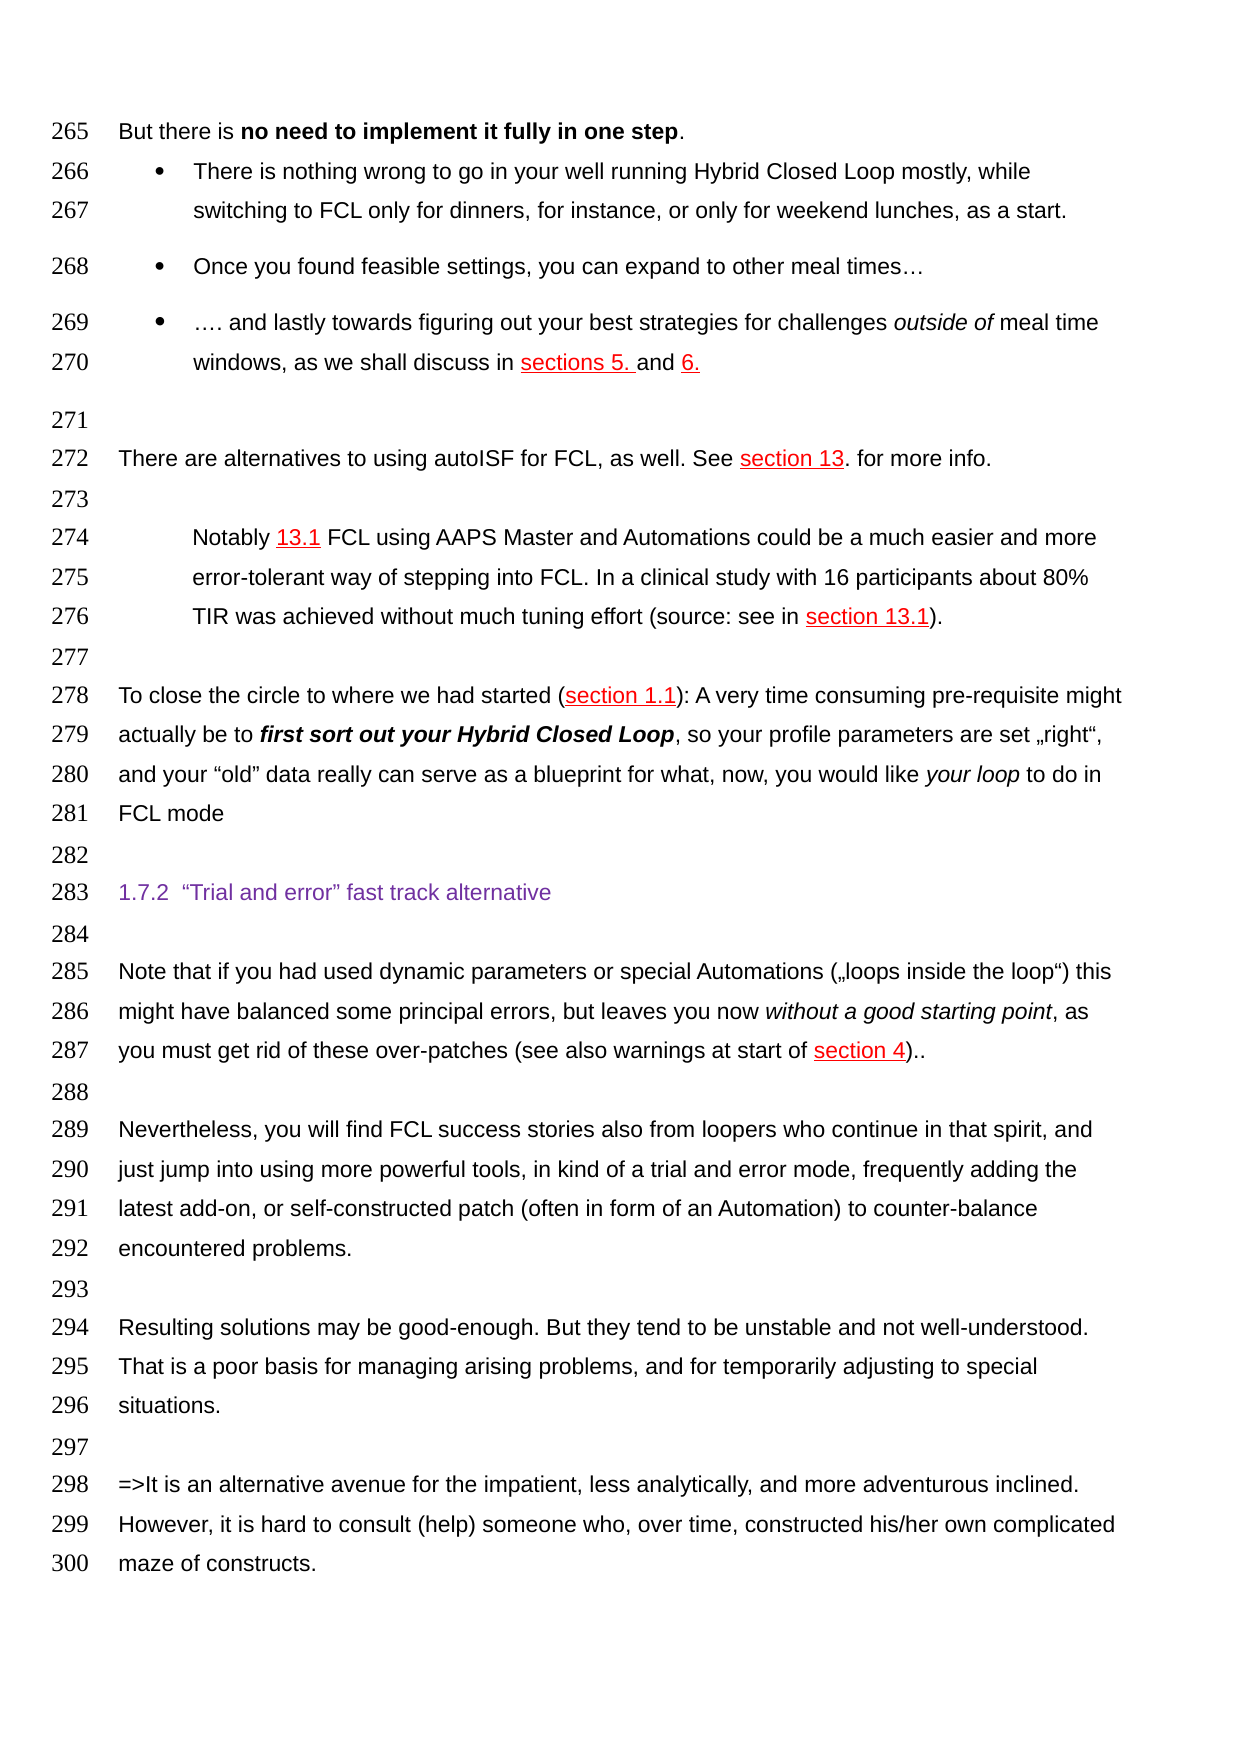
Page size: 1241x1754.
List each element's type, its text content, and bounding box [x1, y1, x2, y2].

text Note that if you had used dynamic parameters or special Automations („loops inside the loop“) this might have balanced some principal errors, but leaves you now without a good starting point, as you must get rid of these over-patches (see also warnings at start of section 4).. [118, 958, 1122, 1063]
list Once you found feasible settings, you can expand to other meal times… [156, 253, 1122, 279]
text =>It is an alternative avenue for the impatient, less analytically, and more adventurous inclined. However, it is hard to consult (help) someone who, over time, constructed his/her own complicated maze of constructs. [118, 1471, 1122, 1577]
text 1.7.2 “Trial and error” fast track alternative [118, 879, 1122, 906]
text There are alternatives to using autoISF for FCL, as well. See section 13. for more info. [118, 445, 1122, 471]
text Notably 13.1 FCL using AAPS Master and Automations could be a much easier and more error-tolerant way of stepping into FCL. In a clinical study with 16 participants about 80% TIR was achieved without much tuning effort (source: see in section 13.1). [192, 524, 1122, 629]
text Resulting solutions may be good-enough. But they tend to be unstable and not well-understood. That is a poor basis for managing arising problems, and for temporarily adjusting to special situations. [118, 1313, 1122, 1419]
text Nevertheless, you will find FCL success stories also from loopers who continue in that spirit, and just jump into using more powerful tools, in kind of a trial and error mode, frequently adding the latest add-on, or self-constructed patch (often in form of an Automation) to counter-balance encountered problems. [118, 1116, 1122, 1261]
list There is nothing wrong to go in your well running Hybrid Closed Loop mostly, while switching to FCL only for dinners, for instance, or only for weekend lunches, as a start. [156, 158, 1122, 223]
text To close the circle to where we had started (section 1.1): A very time consuming pre-requisite might actually be to first sort out your Hybrid Closed Loop, so your profile parameters are set „right“, and your “old” data really can serve as a blueprint for what, now, you would like your loop to do in FCL mode [118, 682, 1122, 827]
text But there is no need to implement it fully in one step. [118, 118, 1122, 144]
list …. and lastly towards figuring out your best strategies for challenges outside of meal time windows, as we shall discuss in sections 5. and 6. [156, 309, 1122, 376]
